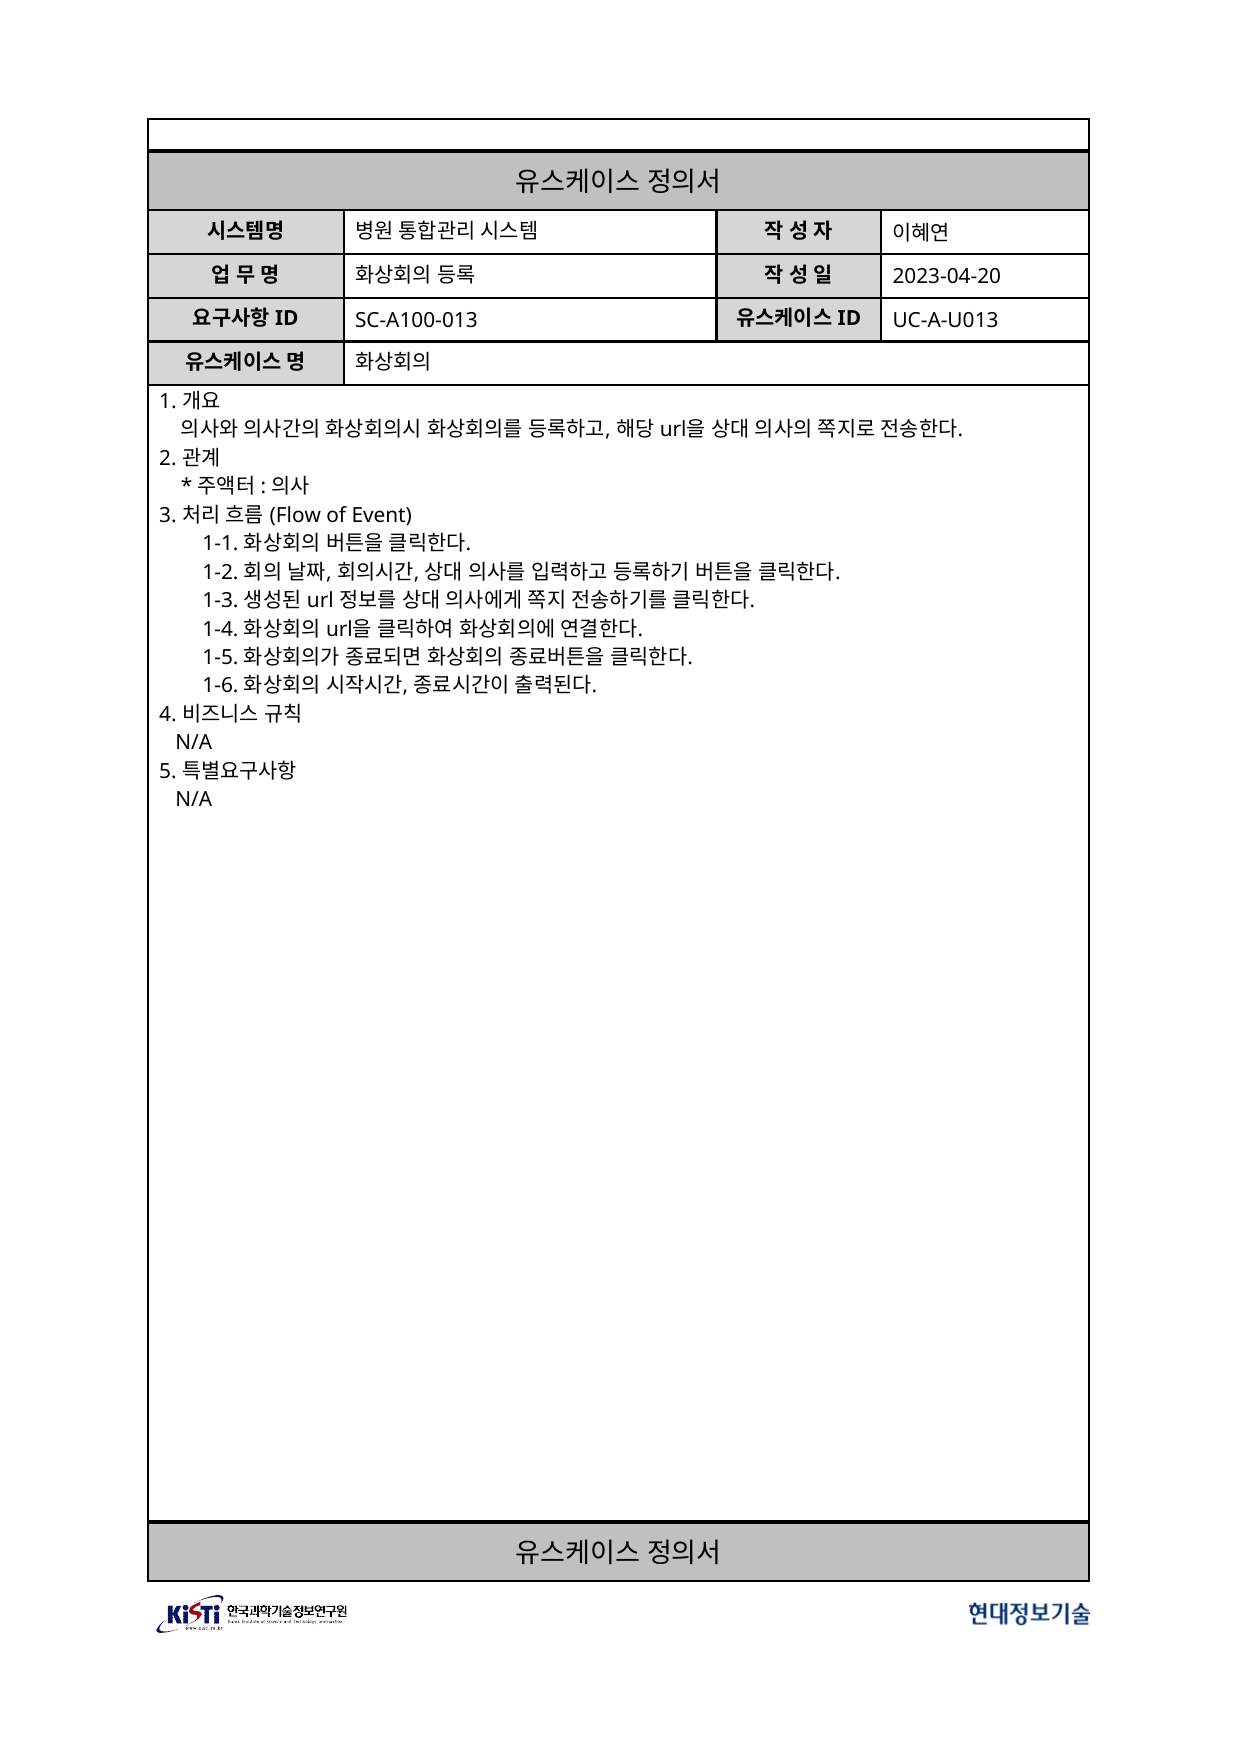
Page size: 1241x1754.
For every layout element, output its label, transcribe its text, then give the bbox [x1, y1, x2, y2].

table_cell 작 성 일 [718, 255, 880, 297]
table_cell [149, 120, 1088, 149]
picture [156, 1595, 347, 1633]
table_cell 시스템명 [149, 211, 343, 253]
table_cell 작 성 자 [718, 211, 880, 253]
table_cell 2023-04-20 [882, 255, 1088, 297]
table_cell SC-A100-013 [345, 299, 715, 340]
table_cell 요구사항 ID [149, 299, 343, 340]
table_header 유스케이스 정의서 [149, 153, 1088, 209]
table_cell 업 무 명 [149, 255, 343, 297]
table_cell 화상회의 [345, 343, 1088, 384]
table_cell 유스케이스 ID [718, 299, 880, 340]
table_cell 이혜연 [882, 211, 1088, 253]
picture [968, 1602, 1091, 1626]
table_cell 병원 통합관리 시스템 [345, 211, 715, 253]
table_cell UC-A-U013 [882, 299, 1088, 340]
table_cell 화상회의 등록 [345, 255, 715, 297]
table_cell 1. 개요 의사와 의사간의 화상회의시 화상회의를 등록하고, 해당 url을 상대 의사의 쪽지로 전송한다. 2. 관계 * 주액터 : 의사 3. 처리 흐름 (Flow of Event) 1-1. 화상회의 버튼을 클릭한다. 1-2. 회의 날짜, 회의시간, 상대 의사를 입력하고 등록하기 버튼을 클릭한다. 1-3. 생성된 url 정보를 상대 의사에게 쪽지 전송하기를 클릭한다. 1-4. 화상회의 url을 클릭하여 화상회의에 연결한다. 1-5. 화상회의가 종료되면 화상회의 종료버튼을 클릭한다. 1-6. 화상회의 시작시간, 종료시간이 출력된다. 4. 비즈니스 규칙 N/A 5. 특별요구사항 N/A [149, 386, 1088, 1519]
table_header 유스케이스 정의서 [149, 1524, 1088, 1580]
table_cell 유스케이스 명 [149, 343, 343, 384]
